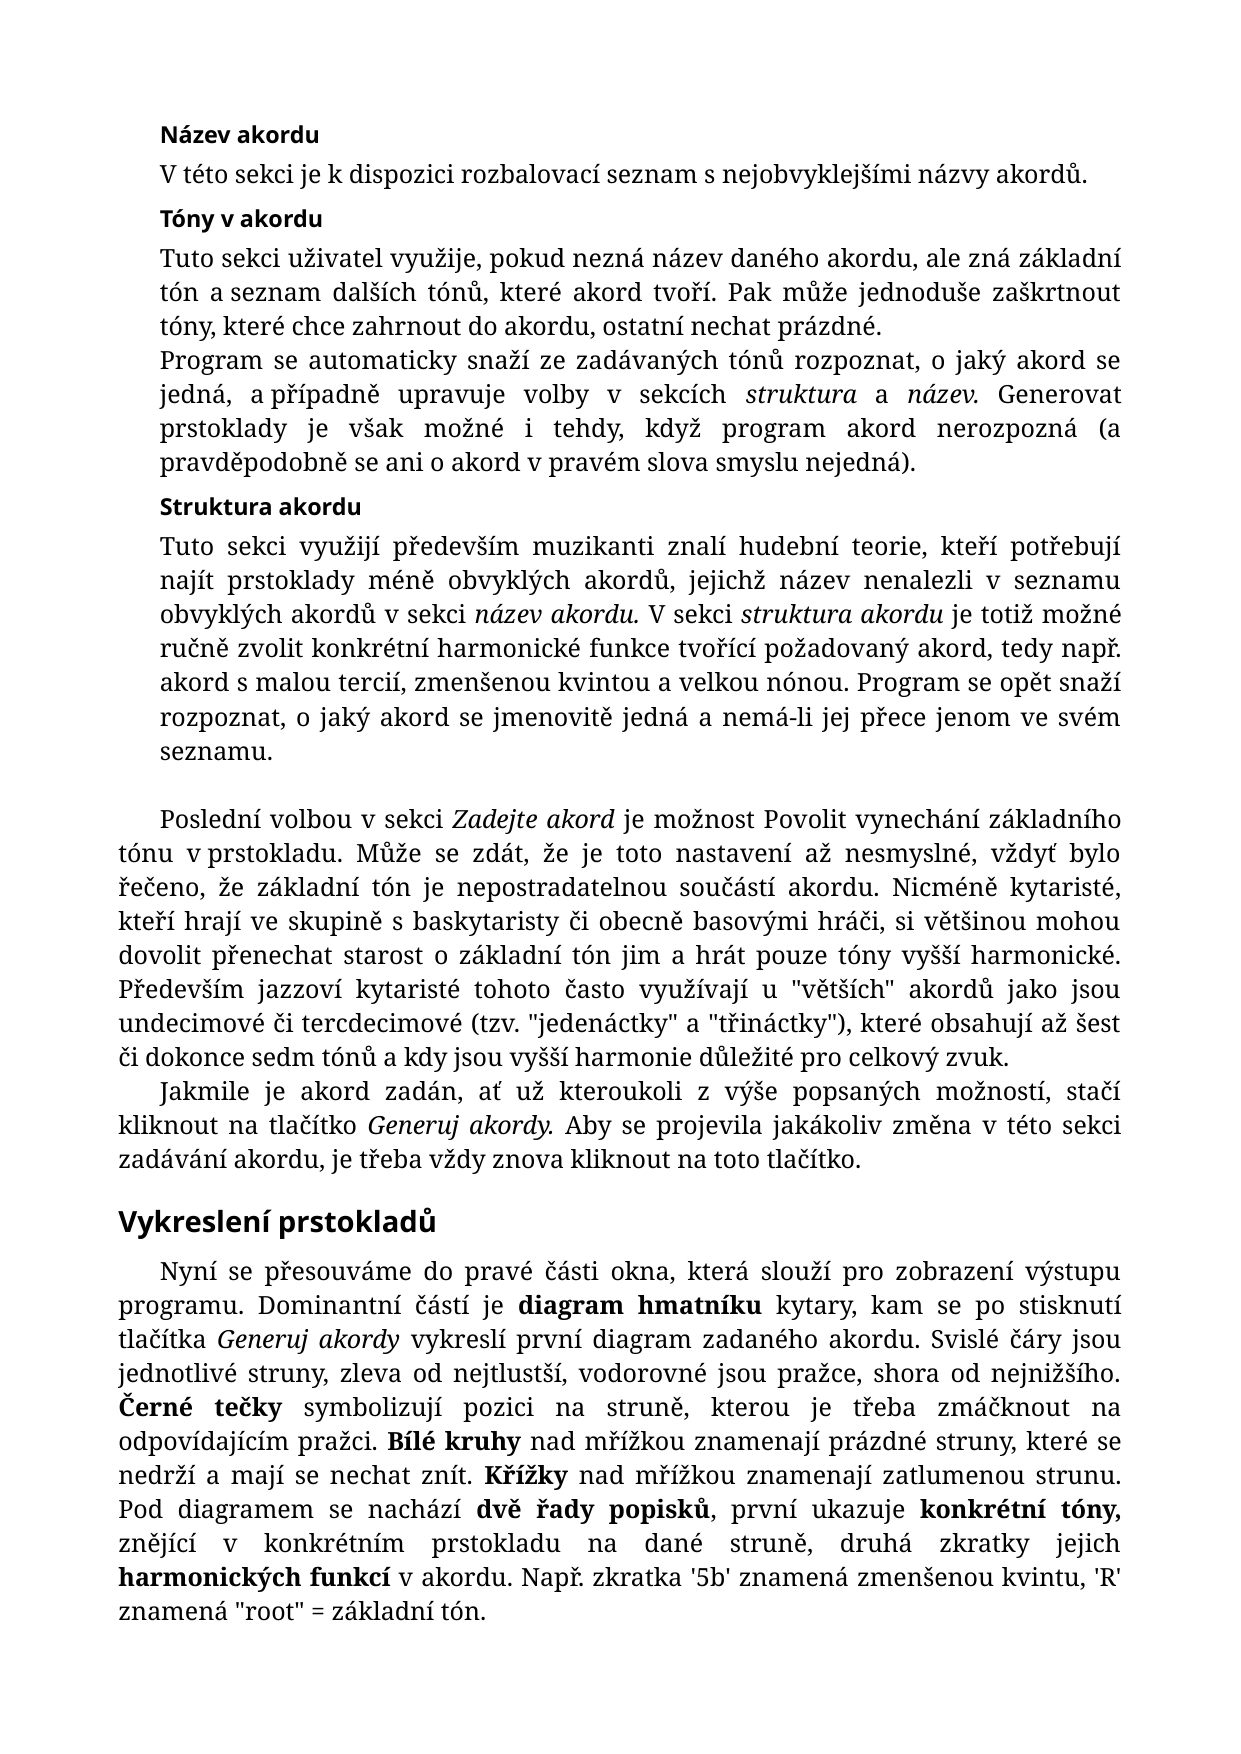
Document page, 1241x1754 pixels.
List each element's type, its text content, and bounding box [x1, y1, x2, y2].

text Tuto sekci uživatel využije, pokud nezná název daného akordu, ale zná základní tón a seznam dalších tónů, které akord tvoří. Pak může jednoduše zaškrtnout tóny, které chce zahrnout do akordu, ostatní nechat prázdné. [159, 240, 1122, 343]
text Nyní se přesouváme do pravé části okna, která slouží pro zobrazení výstupu programu. Dominantní částí je diagram hmatníku kytary, kam se po stisknutí tlačítka Generuj akordy vykreslí první diagram zadaného akordu. Svislé čáry jsou jednotlivé struny, zleva od nejtlustší, vodorovné jsou pražce, shora od nejnižšího. Černé tečky symbolizují pozici na struně, kterou je třeba zmáčknout na odpovídajícím pražci. Bílé kruhy nad mřížkou znamenají prázdné struny, které se nedrží a mají se nechat znít. Křížky nad mřížkou znamenají zatlumenou strunu. Pod diagramem se nachází dvě řady popisků, první ukazuje konkrétní tóny, znějící v konkrétním prstokladu na dané struně, druhá zkratky jejich harmonických funkcí v akordu. Např. zkratka '5b' znamená zmenšenou kvintu, 'R' znamená "root" = základní tón. [118, 1253, 1122, 1628]
text Program se automaticky snaží ze zadávaných tónů rozpoznat, o jaký akord se jedná, a případně upravuje volby v sekcích struktura a název. Generovat prstoklady je však možné i tehdy, když program akord nerozpozná (a pravděpodobně se ani o akord v pravém slova smyslu nejedná). [159, 343, 1122, 479]
subtitle Vykreslení prstokladů [118, 1201, 1122, 1241]
text Jakmile je akord zadán, ať už kteroukoli z výše popsaných možností, stačí kliknout na tlačítko Generuj akordy. Aby se projevila jakákoliv změna v této sekci zadávání akordu, je třeba vždy znova kliknout na toto tlačítko. [118, 1074, 1122, 1176]
subtitle Tóny v akordu [159, 202, 1122, 234]
subtitle Název akordu [159, 118, 1122, 150]
text Poslední volbou v sekci Zadejte akord je možnost Povolit vynechání základního tónu v prstokladu. Může se zdát, že je toto nastavení až nesmyslné, vždyť bylo řečeno, že základní tón je nepostradatelnou součástí akordu. Nicméně kytaristé, kteří hrají ve skupině s baskytaristy či obecně basovými hráči, si většinou mohou dovolit přenechat starost o základní tón jim a hrát pouze tóny vyšší harmonické. Především jazzoví kytaristé tohoto často využívají u "větších" akordů jako jsou undecimové či tercdecimové (tzv. "jedenáctky" a "třináctky"), které obsahují až šest či dokonce sedm tónů a kdy jsou vyšší harmonie důležité pro celkový zvuk. [118, 801, 1122, 1074]
text Tuto sekci využijí především muzikanti znalí hudební teorie, kteří potřebují najít prstoklady méně obvyklých akordů, jejichž název nenalezli v seznamu obvyklých akordů v sekci název akordu. V sekci struktura akordu je totiž možné ručně zvolit konkrétní harmonické funkce tvořící požadovaný akord, tedy např. akord s malou tercií, zmenšenou kvintou a velkou nónou. Program se opět snaží rozpoznat, o jaký akord se jmenovitě jedná a nemá-li jej přece jenom ve svém seznamu. [159, 529, 1122, 767]
text V této sekci je k dispozici rozbalovací seznam s nejobvyklejšími názvy akordů. [118, 156, 1122, 190]
subtitle Struktura akordu [159, 491, 1122, 522]
